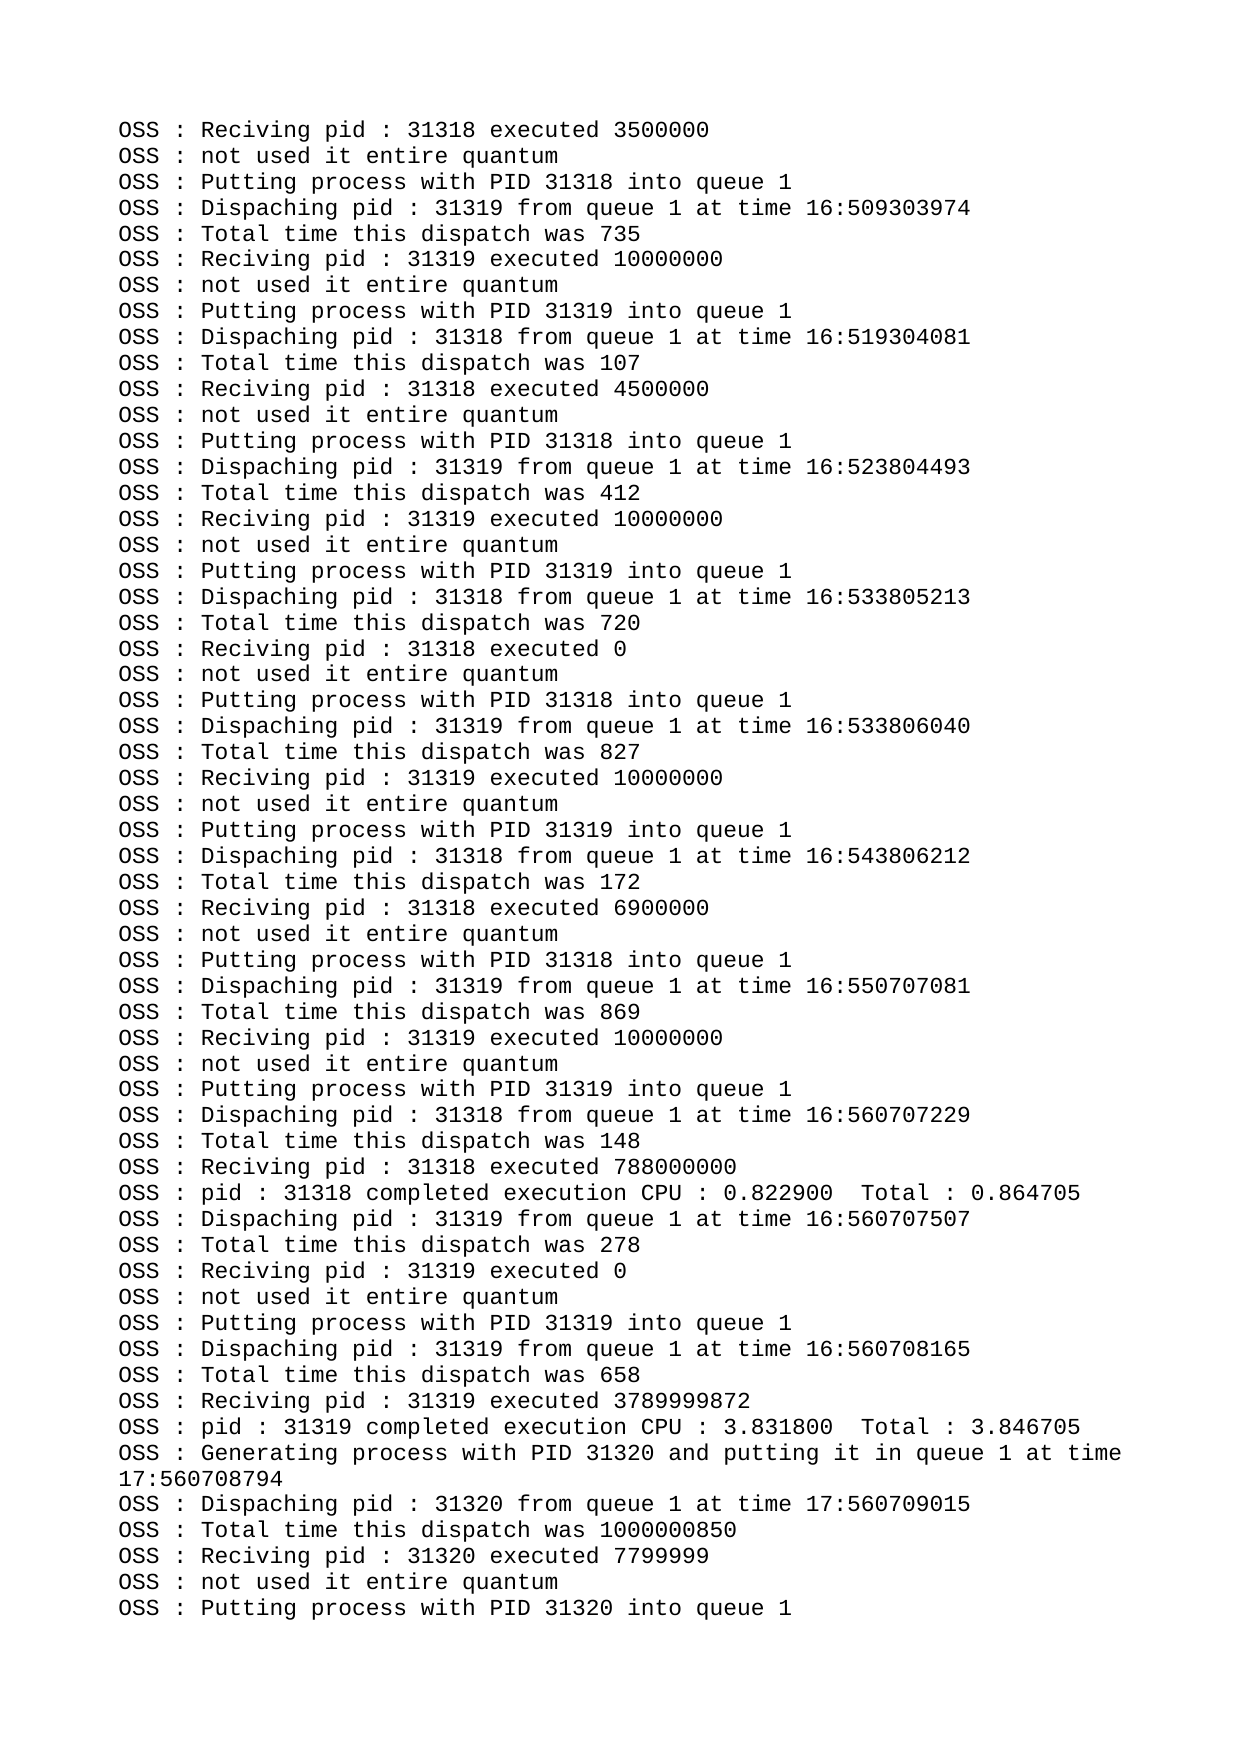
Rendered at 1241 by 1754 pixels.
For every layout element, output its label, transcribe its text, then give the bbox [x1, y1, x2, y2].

text OSS : Dispaching pid : 31319 from queue 1 at time 16:560707507 [118, 1207, 1122, 1233]
text OSS : Dispaching pid : 31318 from queue 1 at time 16:533805213 [118, 585, 1122, 611]
text OSS : not used it entire quantum [118, 792, 1122, 818]
text OSS : Reciving pid : 31319 executed 10000000 [118, 1026, 1122, 1052]
text OSS : not used it entire quantum [118, 922, 1122, 948]
text OSS : Reciving pid : 31319 executed 0 [118, 1259, 1122, 1285]
text OSS : Putting process with PID 31318 into queue 1 [118, 170, 1122, 196]
text OSS : Reciving pid : 31319 executed 10000000 [118, 767, 1122, 792]
text OSS : not used it entire quantum [118, 1571, 1122, 1597]
text OSS : Putting process with PID 31319 into queue 1 [118, 1311, 1122, 1337]
text OSS : Total time this dispatch was 107 [118, 352, 1122, 377]
text OSS : Total time this dispatch was 869 [118, 1000, 1122, 1026]
text OSS : Dispaching pid : 31318 from queue 1 at time 16:560707229 [118, 1104, 1122, 1130]
text OSS : Total time this dispatch was 278 [118, 1233, 1122, 1259]
text OSS : Reciving pid : 31319 executed 10000000 [118, 248, 1122, 274]
text OSS : Total time this dispatch was 172 [118, 870, 1122, 896]
text OSS : Total time this dispatch was 1000000850 [118, 1519, 1122, 1545]
text OSS : Reciving pid : 31319 executed 3789999872 [118, 1389, 1122, 1415]
text OSS : Dispaching pid : 31320 from queue 1 at time 17:560709015 [118, 1493, 1122, 1519]
text OSS : Putting process with PID 31319 into queue 1 [118, 559, 1122, 585]
text OSS : not used it entire quantum [118, 144, 1122, 170]
text OSS : Dispaching pid : 31319 from queue 1 at time 16:560708165 [118, 1337, 1122, 1363]
text OSS : Dispaching pid : 31318 from queue 1 at time 16:543806212 [118, 844, 1122, 870]
text OSS : Generating process with PID 31320 and putting it in queue 1 at time 17:560708794 [118, 1441, 1122, 1493]
text OSS : not used it entire quantum [118, 403, 1122, 429]
text OSS : Total time this dispatch was 735 [118, 222, 1122, 248]
text OSS : Putting process with PID 31320 into queue 1 [118, 1597, 1122, 1622]
text OSS : Dispaching pid : 31319 from queue 1 at time 16:550707081 [118, 974, 1122, 1000]
text OSS : Reciving pid : 31320 executed 7799999 [118, 1545, 1122, 1571]
text OSS : Reciving pid : 31318 executed 4500000 [118, 377, 1122, 403]
text OSS : pid : 31319 completed execution CPU : 3.831800 Total : 3.846705 [118, 1415, 1122, 1441]
text OSS : Putting process with PID 31318 into queue 1 [118, 429, 1122, 455]
text OSS : Dispaching pid : 31319 from queue 1 at time 16:533806040 [118, 715, 1122, 741]
text OSS : pid : 31318 completed execution CPU : 0.822900 Total : 0.864705 [118, 1182, 1122, 1207]
text OSS : Putting process with PID 31319 into queue 1 [118, 818, 1122, 844]
text OSS : Total time this dispatch was 148 [118, 1130, 1122, 1156]
text OSS : not used it entire quantum [118, 1052, 1122, 1078]
text OSS : Putting process with PID 31319 into queue 1 [118, 300, 1122, 326]
text OSS : Total time this dispatch was 720 [118, 611, 1122, 637]
text OSS : not used it entire quantum [118, 1285, 1122, 1311]
text OSS : Total time this dispatch was 827 [118, 741, 1122, 767]
text OSS : Putting process with PID 31318 into queue 1 [118, 689, 1122, 715]
text OSS : Dispaching pid : 31318 from queue 1 at time 16:519304081 [118, 326, 1122, 352]
text OSS : not used it entire quantum [118, 533, 1122, 559]
text OSS : Dispaching pid : 31319 from queue 1 at time 16:523804493 [118, 455, 1122, 481]
text OSS : Total time this dispatch was 412 [118, 481, 1122, 507]
text OSS : not used it entire quantum [118, 274, 1122, 300]
text OSS : Reciving pid : 31319 executed 10000000 [118, 507, 1122, 533]
text OSS : Dispaching pid : 31319 from queue 1 at time 16:509303974 [118, 196, 1122, 222]
text OSS : Reciving pid : 31318 executed 3500000 [118, 118, 1122, 144]
text OSS : Reciving pid : 31318 executed 0 [118, 637, 1122, 663]
text OSS : Total time this dispatch was 658 [118, 1363, 1122, 1389]
text OSS : Putting process with PID 31319 into queue 1 [118, 1078, 1122, 1104]
text OSS : Putting process with PID 31318 into queue 1 [118, 948, 1122, 974]
text OSS : Reciving pid : 31318 executed 6900000 [118, 896, 1122, 922]
text OSS : Reciving pid : 31318 executed 788000000 [118, 1156, 1122, 1182]
text OSS : not used it entire quantum [118, 663, 1122, 689]
